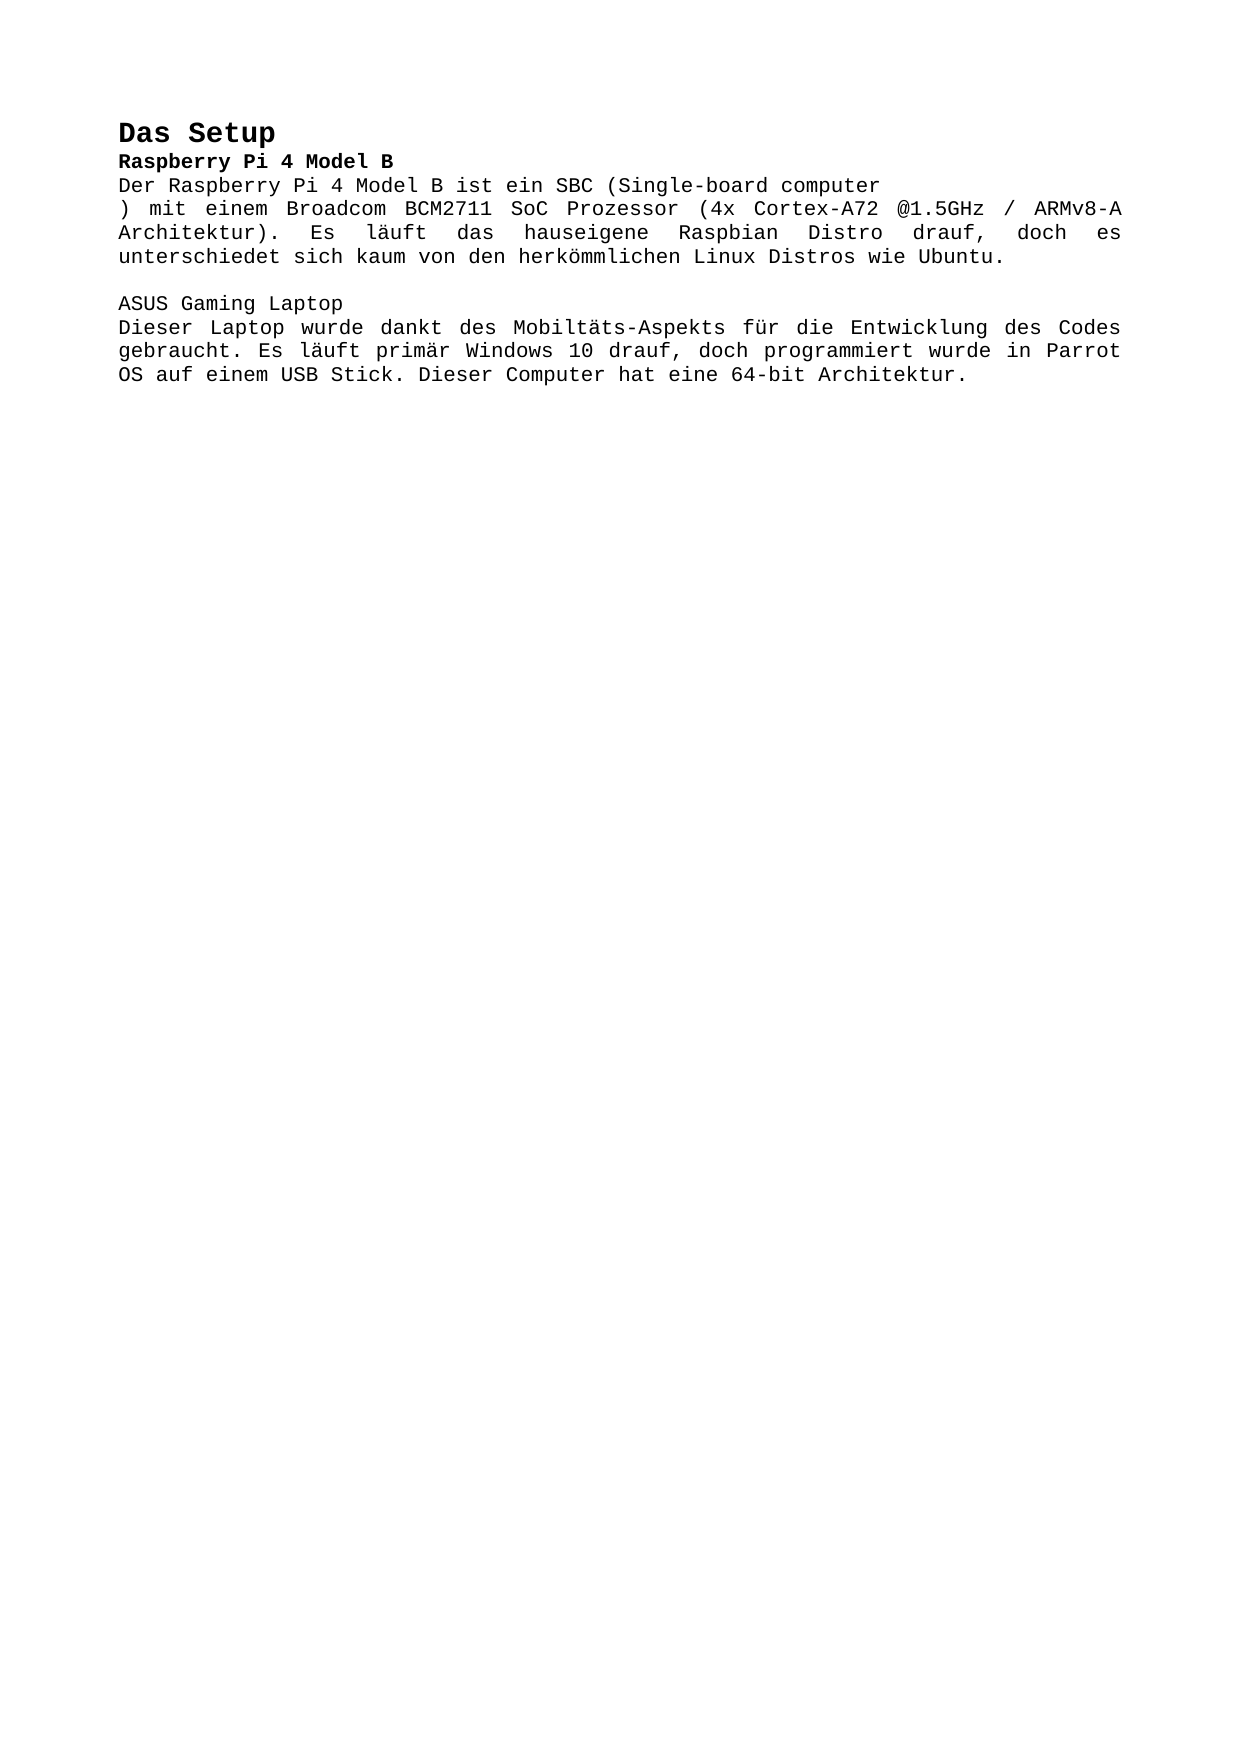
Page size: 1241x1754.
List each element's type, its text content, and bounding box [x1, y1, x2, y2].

text Raspberry Pi 4 Model B [118, 151, 1122, 175]
text Das Setup [118, 118, 1122, 151]
text ) mit einem Broadcom BCM2711 SoC Prozessor (4x Cortex-A72 @1.5GHz / ARMv8-A Architektur). Es läuft das hauseigene Raspbian Distro drauf, doch es unterschiedet sich kaum von den herkömmlichen Linux Distros wie Ubuntu. [118, 198, 1122, 269]
text Dieser Laptop wurde dankt des Mobiltäts-Aspekts für die Entwicklung des Codes gebraucht. Es läuft primär Windows 10 drauf, doch programmiert wurde in Parrot OS auf einem USB Stick. Dieser Computer hat eine 64-bit Architektur. [118, 317, 1122, 388]
text ASUS Gaming Laptop [118, 293, 1122, 317]
text Der Raspberry Pi 4 Model B ist ein SBC (Single-board computer [118, 175, 1122, 198]
